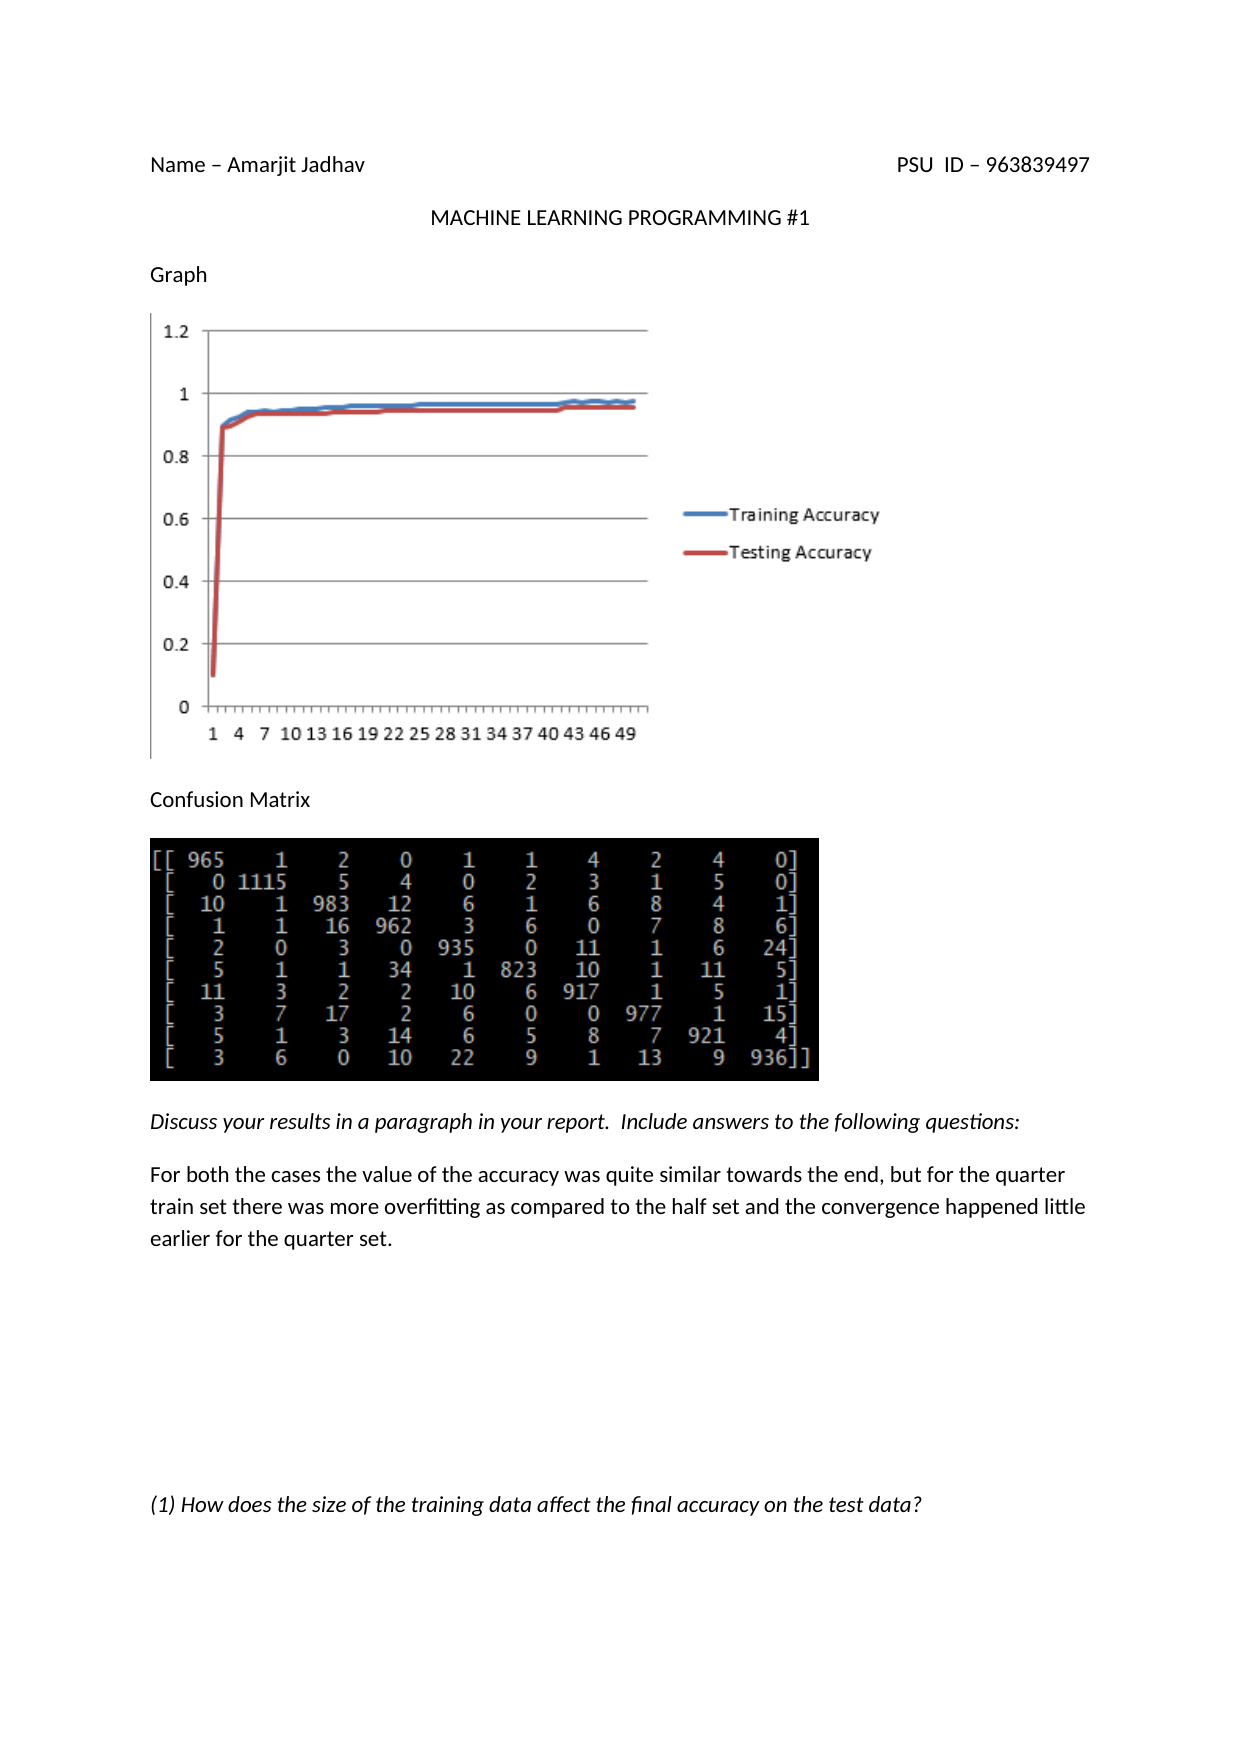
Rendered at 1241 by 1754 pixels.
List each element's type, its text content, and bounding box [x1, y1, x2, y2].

picture [150, 313, 891, 759]
text Graph [150, 261, 1090, 288]
text (1) How does the size of the training data affect the final accuracy on the test data? [150, 1490, 1090, 1518]
picture [150, 838, 819, 1081]
text Confusion Matrix [150, 785, 1090, 813]
text Discuss your results in a paragraph in your report. Include answers to the following questions: [150, 1107, 1090, 1135]
text For both the cases the value of the accuracy was quite similar towards the end, but for the quarter train set there was more overfitting as compared to the half set and the convergence happened little earlier for the quarter set. [150, 1160, 1090, 1253]
